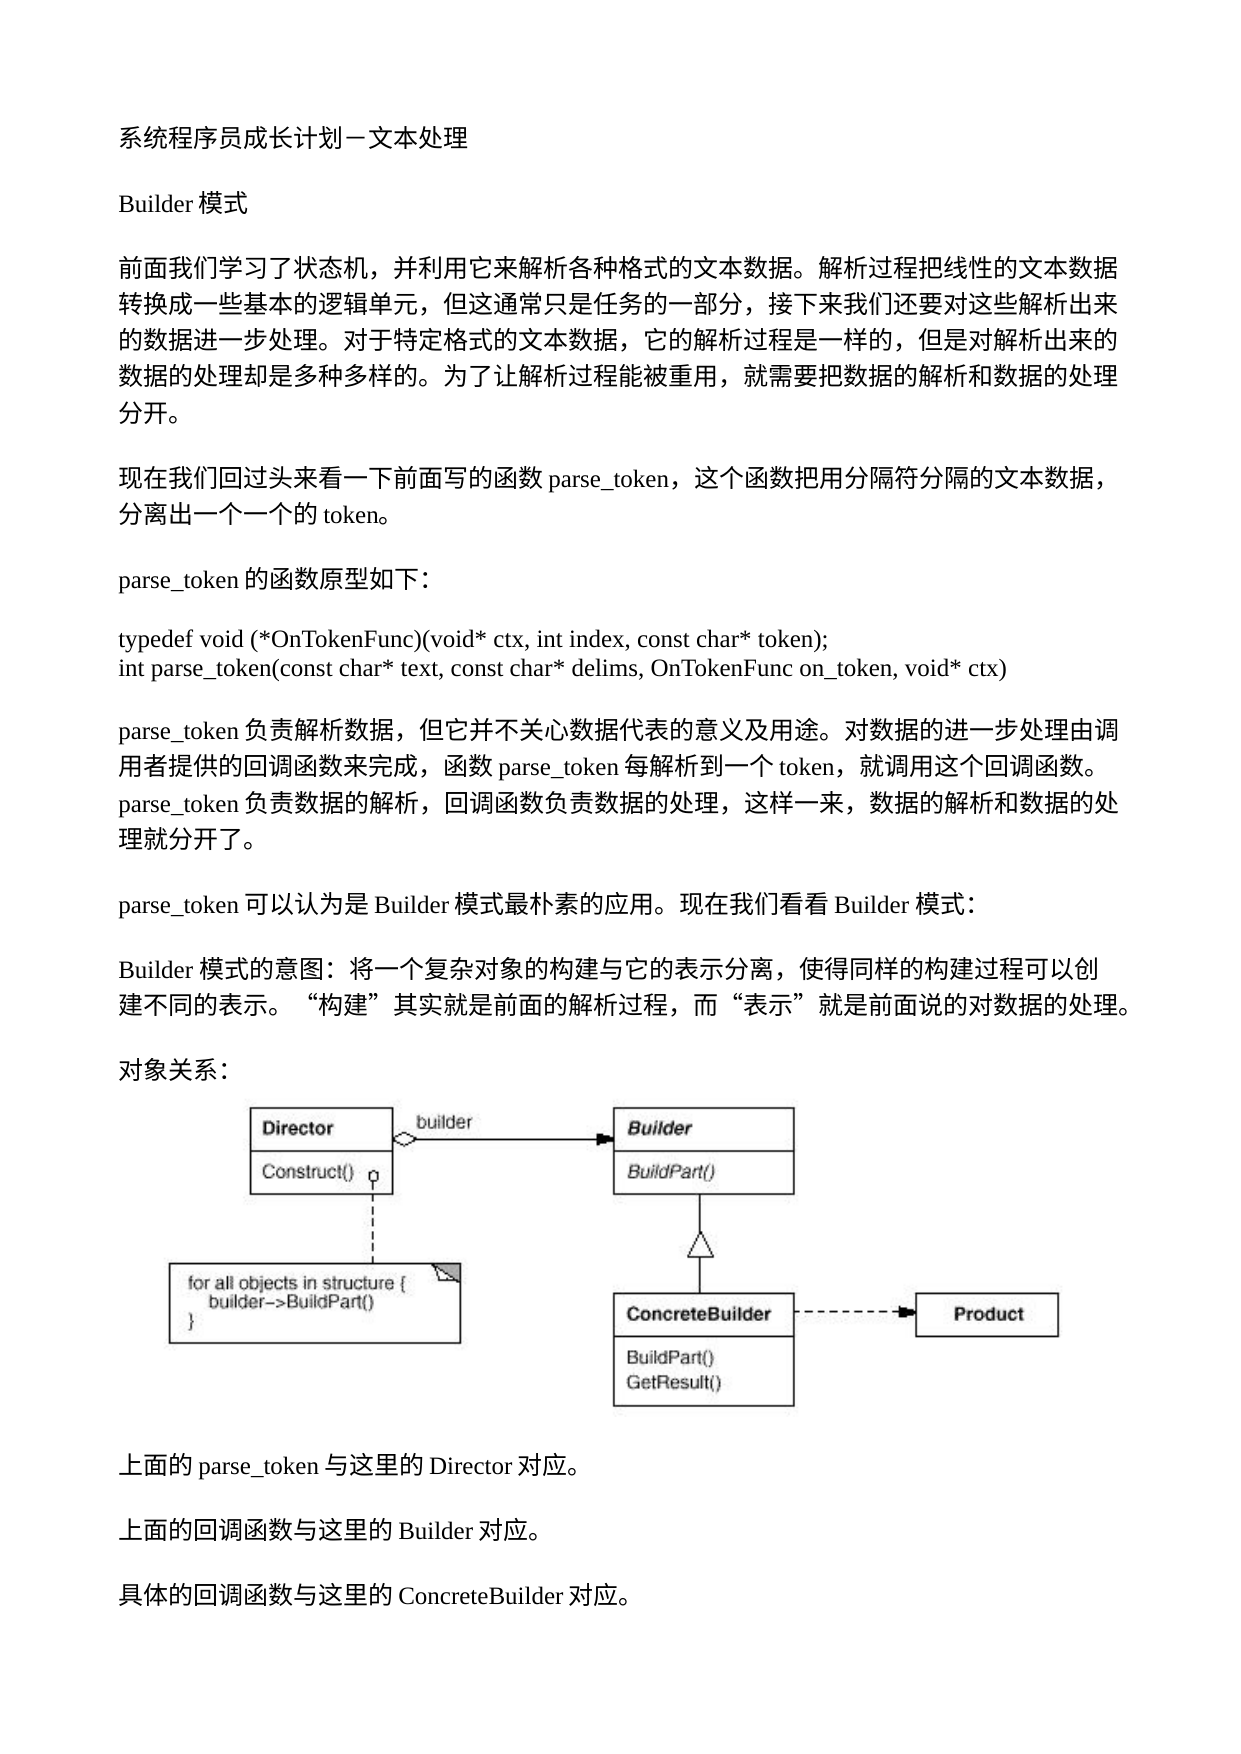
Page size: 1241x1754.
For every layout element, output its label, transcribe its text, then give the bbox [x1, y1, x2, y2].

text 具体的回调函数与这里的ConcreteBuilder对应。 [118, 1575, 1122, 1612]
text int parse_token(const char* text, const char* delims, OnTokenFunc on_token, void* ctx) [118, 653, 1122, 682]
text Builder模式 [118, 183, 1122, 219]
text typedef void (*OnTokenFunc)(void* ctx, int index, const char* token); [118, 624, 1122, 653]
text Builder 模式的意图：将一个复杂对象的构建与它的表示分离，使得同样的构建过程可以创建不同的表示。“构建”其实就是前面的解析过程，而“表示”就是前面说的对数据的处理。 [118, 949, 1122, 1022]
text 上面的parse_token与这里的Director对应。 [118, 1445, 1122, 1482]
text parse_token的函数原型如下： [118, 559, 1122, 596]
text 现在我们回过头来看一下前面写的函数parse_token，这个函数把用分隔符分隔的文本数据，分离出一个一个的token。 [118, 458, 1122, 531]
text parse_token负责解析数据，但它并不关心数据代表的意义及用途。对数据的进一步处理由调用者提供的回调函数来完成，函数parse_token每解析到一个token，就调用这个回调函数。parse_token负责数据的解析，回调函数负责数据的处理，这样一来，数据的解析和数据的处理就分开了。 [118, 711, 1122, 856]
text 前面我们学习了状态机，并利用它来解析各种格式的文本数据。解析过程把线性的文本数据转换成一些基本的逻辑单元，但这通常只是任务的一部分，接下来我们还要对这些解析出来的数据进一步处理。对于特定格式的文本数据，它的解析过程是一样的，但是对解析出来的数据的处理却是多种多样的。为了让解析过程能被重用，就需要把数据的解析和数据的处理分开。 [118, 248, 1122, 429]
text 对象关系： [118, 1051, 1122, 1087]
text 上面的回调函数与这里的Builder对应。 [118, 1510, 1122, 1547]
picture [151, 1086, 1089, 1417]
text parse_token可以认为是Builder模式最朴素的应用。现在我们看看Builder 模式： [118, 884, 1122, 921]
text 系统程序员成长计划－文本处理 [118, 118, 1122, 154]
